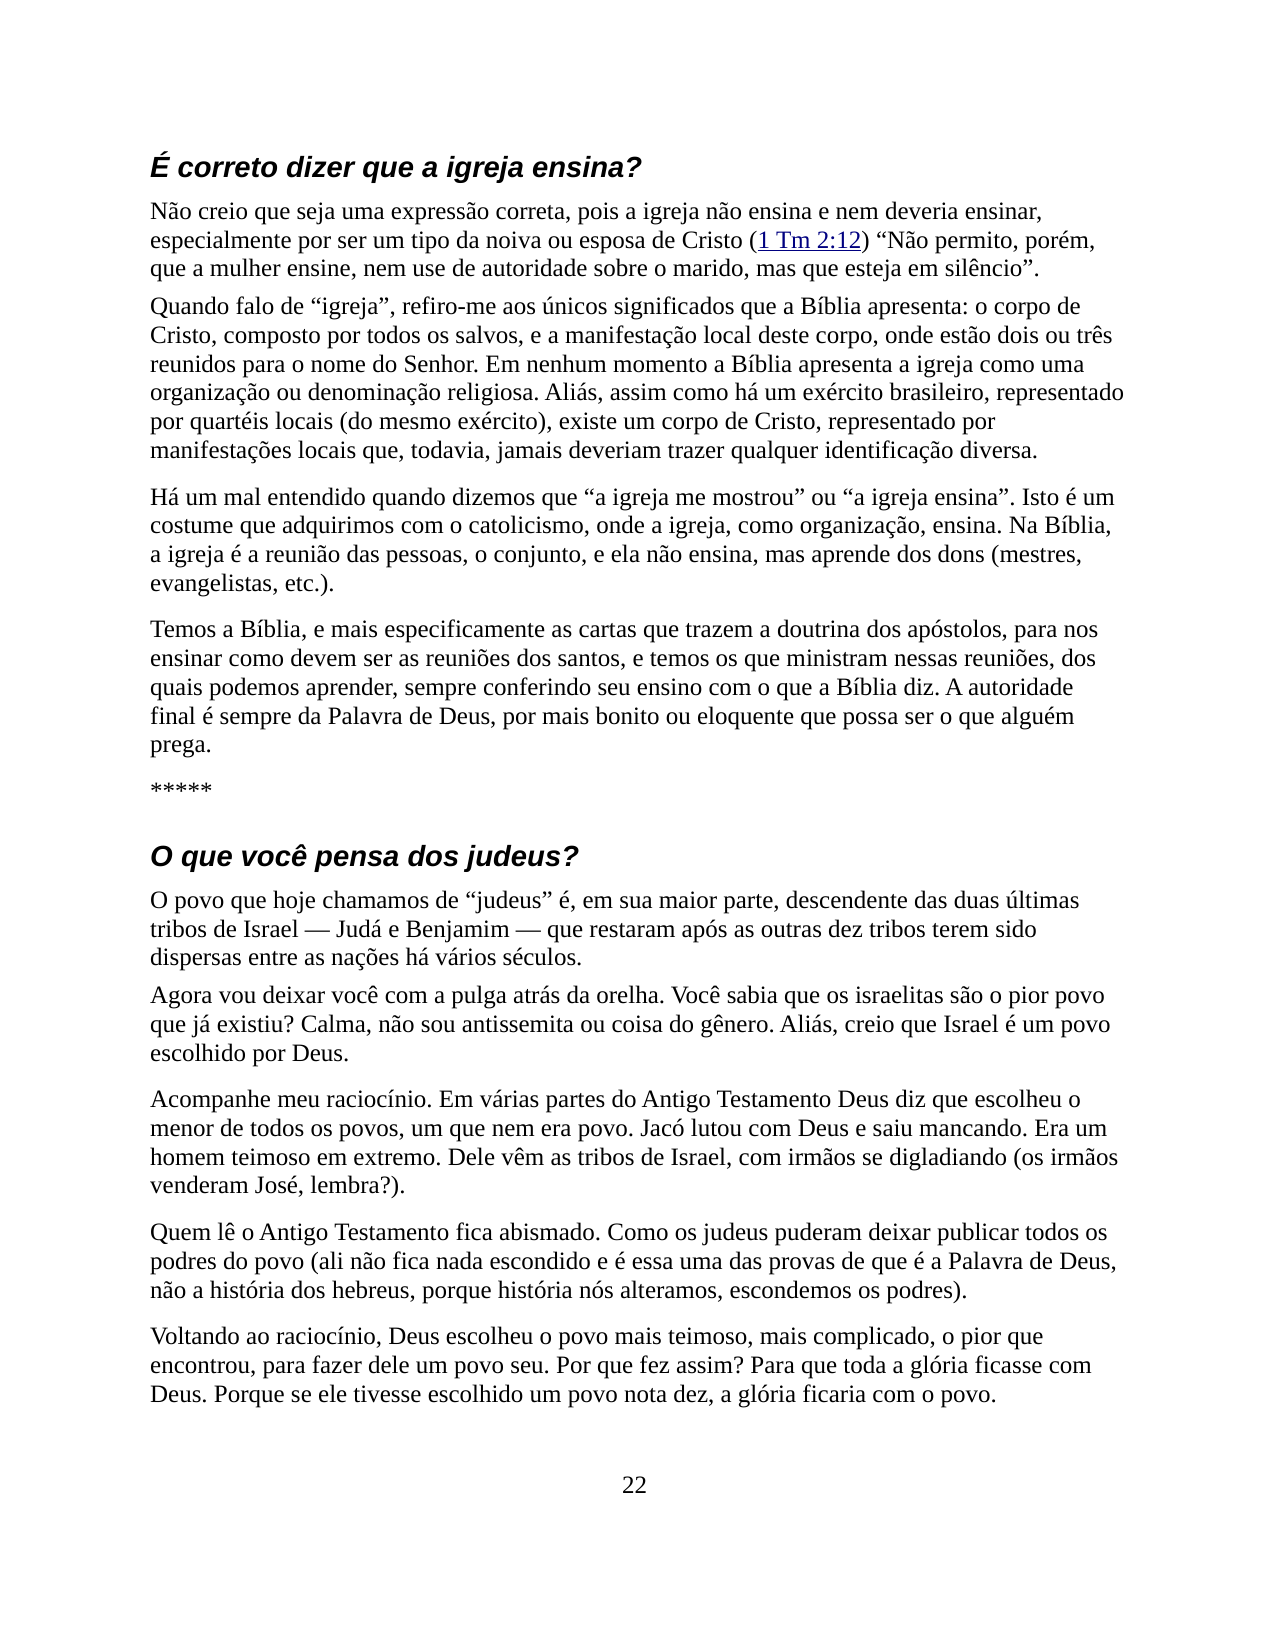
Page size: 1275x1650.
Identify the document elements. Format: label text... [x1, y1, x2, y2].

text Quem lê o Antigo Testamento fica abismado. Como os judeus puderam deixar publicar todos os podres do povo (ali não fica nada escondido e é essa uma das provas de que é a Palavra de Deus, não a história dos hebreus, porque história nós alteramos, escondemos os podres). [150, 1217, 1125, 1303]
text Não creio que seja uma expressão correta, pois a igreja não ensina e nem deveria ensinar, especialmente por ser um tipo da noiva ou esposa de Cristo (1 Tm 2:12) “Não permito, porém, que a mulher ensine, nem use de autoridade sobre o marido, mas que esteja em silêncio”. [150, 196, 1125, 282]
text O povo que hoje chamamos de “judeus” é, em sua maior parte, descendente das duas últimas tribos de Israel — Judá e Benjamim — que restaram após as outras dez tribos terem sido dispersas entre as nações há vários séculos. [150, 885, 1125, 971]
text Quando falo de “igreja”, refiro-me aos únicos significados que a Bíblia apresenta: o corpo de Cristo, composto por todos os salvos, e a manifestação local deste corpo, onde estão dois ou três reunidos para o nome do Senhor. Em nenhum momento a Bíblia apresenta a igreja como uma organização ou denominação religiosa. Aliás, assim como há um exército brasileiro, representado por quartéis locais (do mesmo exército), existe um corpo de Cristo, representado por manifestações locais que, todavia, jamais deveriam trazer qualquer identificação diversa. [150, 291, 1125, 464]
text Voltando ao raciocínio, Deus escolheu o povo mais teimoso, mais complicado, o pior que encontrou, para fazer dele um povo seu. Por que fez assim? Para que toda a glória ficasse com Deus. Porque se ele tivesse escolhido um povo nota dez, a glória ficaria com o povo. [150, 1321, 1125, 1408]
text Temos a Bíblia, e mais especificamente as cartas que trazem a doutrina dos apóstolos, para nos ensinar como devem ser as reuniões dos santos, e temos os que ministram nessas reuniões, dos quais podemos aprender, sempre conferindo seu ensino com o que a Bíblia diz. A autoridade final é sempre da Palavra de Deus, por mais bonito ou eloquente que possa ser o que alguém prega. [150, 614, 1125, 758]
text Há um mal entendido quando dizemos que “a igreja me mostrou” ou “a igreja ensina”. Isto é um costume que adquirimos com o catolicismo, onde a igreja, como organização, ensina. Na Bíblia, a igreja é a reunião das pessoas, o conjunto, e ela não ensina, mas aprende dos dons (mestres, evangelistas, etc.). [150, 482, 1125, 597]
subtitle O que você pensa dos judeus? [150, 839, 1125, 872]
text Agora vou deixar você com a pulga atrás da orelha. Você sabia que os israelitas são o pior povo que já existiu? Calma, não sou antissemita ou coisa do gênero. Aliás, creio que Israel é um povo escolhido por Deus. [150, 980, 1125, 1066]
text ***** [150, 776, 1125, 805]
text Acompanhe meu raciocínio. Em várias partes do Antigo Testamento Deus diz que escolheu o menor de todos os povos, um que nem era povo. Jacó lutou com Deus e saiu mancando. Era um homem teimoso em extremo. Dele vêm as tribos de Israel, com irmãos se digladiando (os irmãos venderam José, lembra?). [150, 1084, 1125, 1199]
subtitle É correto dizer que a igreja ensina? [150, 150, 1125, 183]
